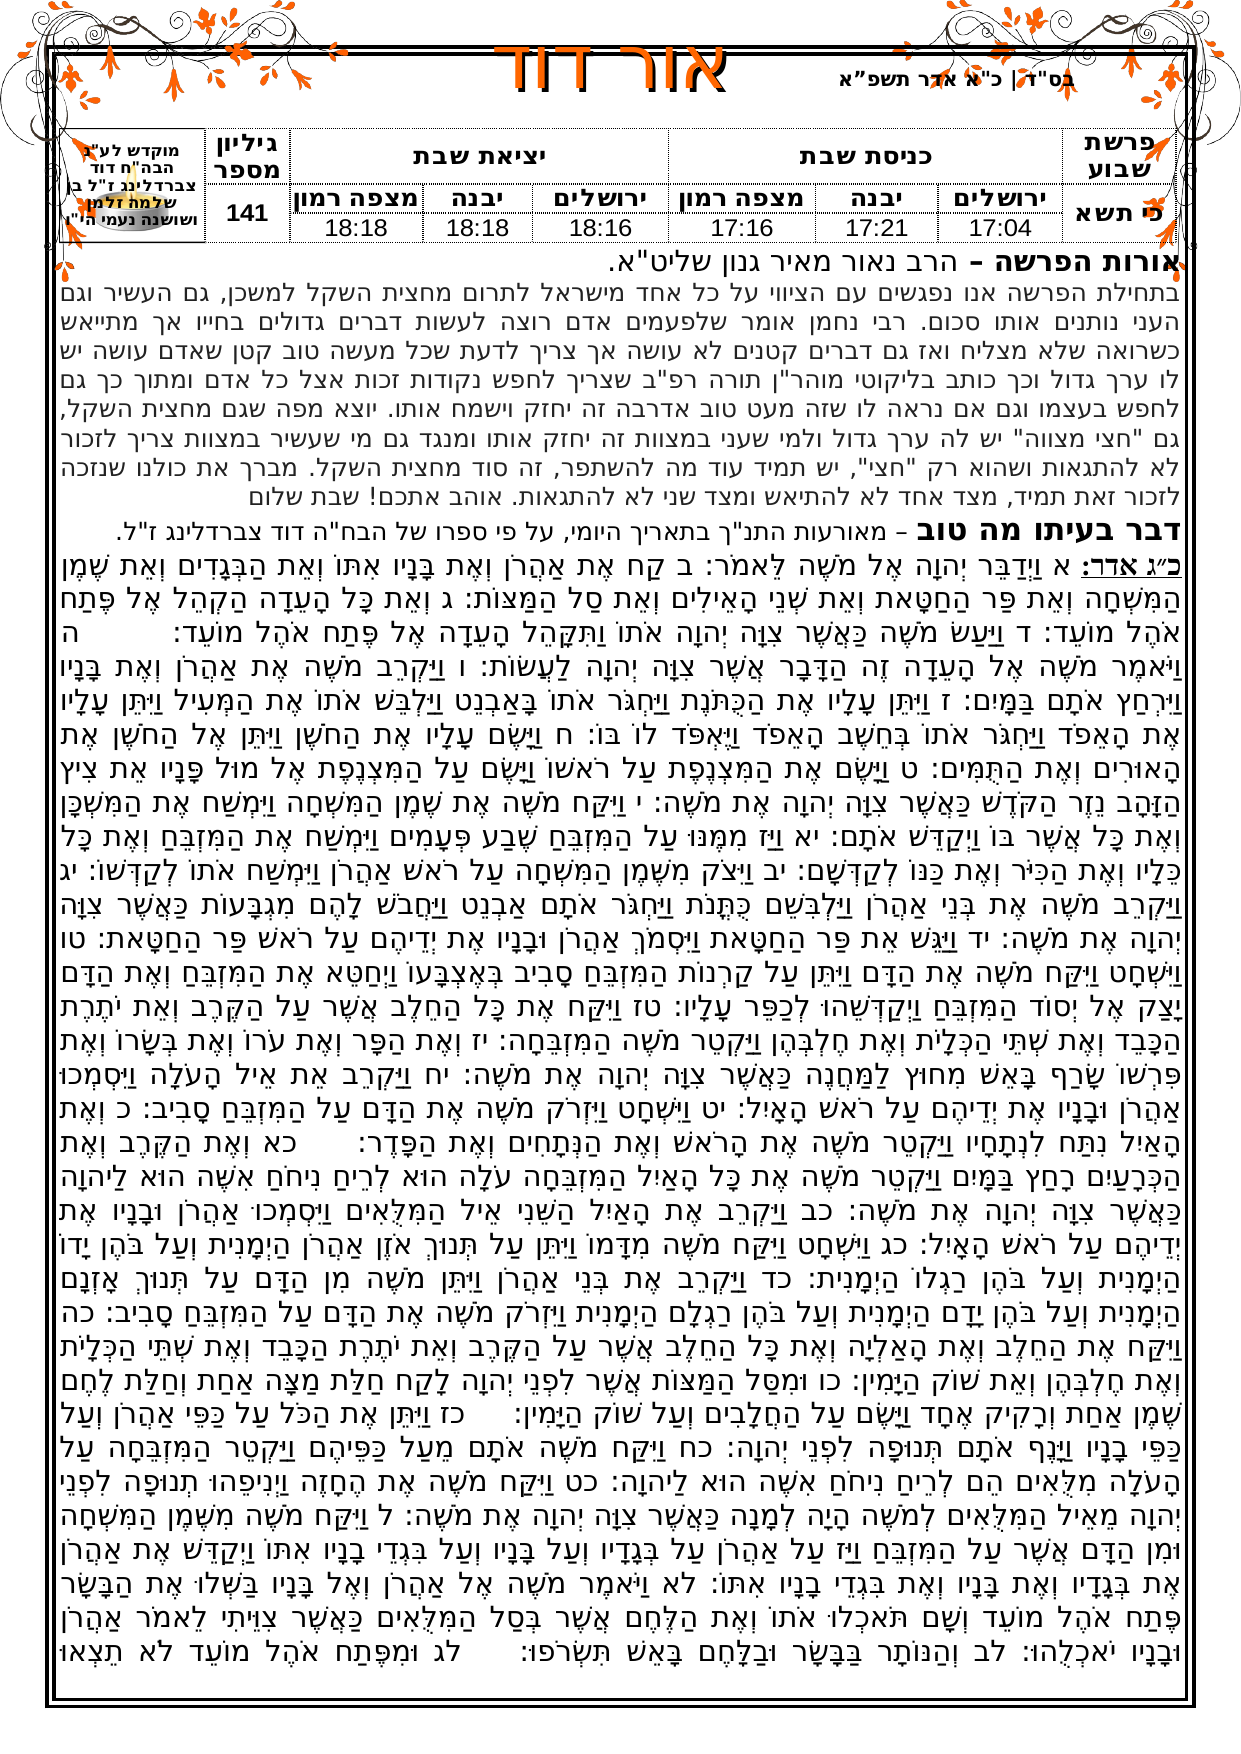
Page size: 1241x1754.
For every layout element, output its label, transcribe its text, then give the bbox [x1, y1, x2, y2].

list דבר בעיתו מה טוב – מאורעות התנ"ך בתאריך היומי, על פי ספרו של הבח"ה דוד צברדלינג ז"ל. [59, 511, 1182, 548]
text בתחילת הפרשה אנו נפגשים עם הציווי על כל אחד מישראל לתרום מחצית השקל למשכן, גם העשיר וגם העני נותנים אותו סכום. רבי נחמן אומר שלפעמים אדם רוצה לעשות דברים גדולים בחייו אך מתייאש כשרואה שלא מצליח ואז גם דברים קטנים לא עושה אך צריך לדעת שכל מעשה טוב קטן שאדם עושה יש לו ערך גדול וכך כותב בליקוטי מוהר"ן תורה רפ"ב שצריך לחפש נקודות זכות אצל כל אדם ומתוך כך גם לחפש בעצמו וגם אם נראה לו שזה מעט טוב אדרבה זה יחזק וישמח אותו. יוצא מפה שגם מחצית השקל,גם "חצי מצווה" יש לה ערך גדול ולמי שעני במצוות זה יחזק אותו ומנגד גם מי שעשיר במצוות צריך לזכור לא להתגאות ושהוא רק "חצי", יש תמיד עוד מה להשתפר, זה סוד מחצית השקל. מברך את כולנו שנזכה לזכור זאת תמיד, מצד אחד לא להתיאש ומצד שני לא להתגאות. אוהב אתכם! שבת שלום [59, 278, 1182, 511]
picture [892, 49, 1192, 282]
picture [0, 0, 349, 282]
picture [341, 228, 349, 235]
text אורות הפרשה – הרב נאור מאיר גנון שליט"א. [349, 112, 892, 278]
picture [892, 56, 1185, 282]
picture [892, 0, 1241, 282]
list כ״ג אדר: א וַיְדַבֵּר יְהוָה אֶל מֹשֶׁה לֵּאמֹר: ב קַח אֶת אַהֲרֹן וְאֶת בָּנָיו אִתּוֹ וְאֵת הַבְּגָדִים וְאֵת שֶׁמֶן הַמִּשְׁחָה וְאֵת פַּר הַחַטָּאת וְאֵת שְׁנֵי הָאֵילִים וְאֵת סַל הַמַּצּוֹת: ג וְאֵת כָּל הָעֵדָה הַקְהֵל אֶל פֶּתַח אֹהֶל מוֹעֵד: ד וַיַּעַשׂ מֹשֶׁה כַּאֲשֶׁר צִוָּה יְהוָה אֹתוֹ וַתִּקָּהֵל הָעֵדָה אֶל פֶּתַח אֹהֶל מוֹעֵד: ה וַיֹּאמֶר מֹשֶׁה אֶל הָעֵדָה זֶה הַדָּבָר אֲשֶׁר צִוָּה יְהוָה לַעֲשׂוֹת: ו וַיַּקְרֵב מֹשֶׁה אֶת אַהֲרֹן וְאֶת בָּנָיו וַיִּרְחַץ אֹתָם בַּמָּיִם: ז וַיִּתֵּן עָלָיו אֶת הַכֻּתֹּנֶת וַיַּחְגֹּר אֹתוֹ בָּאַבְנֵט וַיַּלְבֵּשׁ אֹתוֹ אֶת הַמְּעִיל וַיִּתֵּן עָלָיו אֶת הָאֵפֹד וַיַּחְגֹּר אֹתוֹ בְּחֵשֶׁב הָאֵפֹד וַיֶּאְפֹּד לוֹ בּוֹ: ח וַיָּשֶׂם עָלָיו אֶת הַחֹשֶׁן וַיִּתֵּן אֶל הַחֹשֶׁן אֶת הָאוּרִים וְאֶת הַתֻּמִּים: ט וַיָּשֶׂם אֶת הַמִּצְנֶפֶת עַל רֹאשׁוֹ וַיָּשֶׂם עַל הַמִּצְנֶפֶת אֶל מוּל פָּנָיו אֵת צִיץ הַזָּהָב נֵזֶר הַקֹּדֶשׁ כַּאֲשֶׁר צִוָּה יְהוָה אֶת מֹשֶׁה: י וַיִּקַּח מֹשֶׁה אֶת שֶׁמֶן הַמִּשְׁחָה וַיִּמְשַׁח אֶת הַמִּשְׁכָּן וְאֶת כָּל אֲשֶׁר בּוֹ וַיְקַדֵּשׁ אֹתָם: יא וַיַּז מִמֶּנּוּ עַל הַמִּזְבֵּחַ שֶׁבַע פְּעָמִים וַיִּמְשַׁח אֶת הַמִּזְבֵּחַ וְאֶת כָּל כֵּלָיו וְאֶת הַכִּיֹּר וְאֶת כַּנּוֹ לְקַדְּשָׁם: יב וַיִּצֹק מִשֶּׁמֶן הַמִּשְׁחָה עַל רֹאשׁ אַהֲרֹן וַיִּמְשַׁח אֹתוֹ לְקַדְּשׁוֹ: יג וַיַּקְרֵב מֹשֶׁה אֶת בְּנֵי אַהֲרֹן וַיַּלְבִּשֵׁם כֻּתֳּנֹת וַיַּחְגֹּר אֹתָם אַבְנֵט וַיַּחֲבֹשׁ לָהֶם מִגְבָּעוֹת כַּאֲשֶׁר צִוָּה יְהוָה אֶת מֹשֶׁה: יד וַיַּגֵּשׁ אֵת פַּר הַחַטָּאת וַיִּסְמֹךְ אַהֲרֹן וּבָנָיו אֶת יְדֵיהֶם עַל רֹאשׁ פַּר הַחַטָּאת: טו וַיִּשְׁחָט וַיִּקַּח מֹשֶׁה אֶת הַדָּם וַיִּתֵּן עַל קַרְנוֹת הַמִּזְבֵּחַ סָבִיב בְּאֶצְבָּעוֹ וַיְחַטֵּא אֶת הַמִּזְבֵּחַ וְאֶת הַדָּם יָצַק אֶל יְסוֹד הַמִּזְבֵּחַ וַיְקַדְּשֵׁהוּ לְכַפֵּר עָלָיו: טז וַיִּקַּח אֶת כָּל הַחֵלֶב אֲשֶׁר עַל הַקֶּרֶב וְאֵת יֹתֶרֶת הַכָּבֵד וְאֶת שְׁתֵּי הַכְּלָיֹת וְאֶת חֶלְבְּהֶן וַיַּקְטֵר מֹשֶׁה הַמִּזְבֵּחָה: יז וְאֶת הַפָּר וְאֶת עֹרוֹ וְאֶת בְּשָׂרוֹ וְאֶת פִּרְשׁוֹ שָׂרַף בָּאֵשׁ מִחוּץ לַמַּחֲנֶה כַּאֲשֶׁר צִוָּה יְהוָה אֶת מֹשֶׁה: יח וַיַּקְרֵב אֵת אֵיל הָעֹלָה וַיִּסְמְכוּ אַהֲרֹן וּבָנָיו אֶת יְדֵיהֶם עַל רֹאשׁ הָאָיִל: יט וַיִּשְׁחָט וַיִּזְרֹק מֹשֶׁה אֶת הַדָּם עַל הַמִּזְבֵּחַ סָבִיב: כ וְאֶת הָאַיִל נִתַּח לִנְתָחָיו וַיַּקְטֵר מֹשֶׁה אֶת הָרֹאשׁ וְאֶת הַנְּתָחִים וְאֶת הַפָּדֶר: כא וְאֶת הַקֶּרֶב וְאֶת הַכְּרָעַיִם רָחַץ בַּמָּיִם וַיַּקְטֵר מֹשֶׁה אֶת כָּל הָאַיִל הַמִּזְבֵּחָה עֹלָה הוּא לְרֵיחַ נִיחֹחַ אִשֶּׁה הוּא לַיהוָה כַּאֲשֶׁר צִוָּה יְהוָה אֶת מֹשֶׁה: כב וַיַּקְרֵב אֶת הָאַיִל הַשֵּׁנִי אֵיל הַמִּלֻּאִים וַיִּסְמְכוּ אַהֲרֹן וּבָנָיו אֶת יְדֵיהֶם עַל רֹאשׁ הָאָיִל: כג וַיִּשְׁחָט וַיִּקַּח מֹשֶׁה מִדָּמוֹ וַיִּתֵּן עַל תְּנוּךְ אֹזֶן אַהֲרֹן הַיְמָנִית וְעַל בֹּהֶן יָדוֹ הַיְמָנִית וְעַל בֹּהֶן רַגְלוֹ הַיְמָנִית: כד וַיַּקְרֵב אֶת בְּנֵי אַהֲרֹן וַיִּתֵּן מֹשֶׁה מִן הַדָּם עַל תְּנוּךְ אָזְנָם הַיְמָנִית וְעַל בֹּהֶן יָדָם הַיְמָנִית וְעַל בֹּהֶן רַגְלָם הַיְמָנִית וַיִּזְרֹק מֹשֶׁה אֶת הַדָּם עַל הַמִּזְבֵּחַ סָבִיב: כה וַיִּקַּח אֶת הַחֵלֶב וְאֶת הָאַלְיָה וְאֶת כָּל הַחֵלֶב אֲשֶׁר עַל הַקֶּרֶב וְאֵת יֹתֶרֶת הַכָּבֵד וְאֶת שְׁתֵּי הַכְּלָיֹת וְאֶת חֶלְבְּהֶן וְאֵת שׁוֹק הַיָּמִין: כו וּמִסַּל הַמַּצּוֹת אֲשֶׁר לִפְנֵי יְהוָה לָקַח חַלַּת מַצָּה אַחַת וְחַלַּת לֶחֶם שֶׁמֶן אַחַת וְרָקִיק אֶחָד וַיָּשֶׂם עַל הַחֲלָבִים וְעַל שׁוֹק הַיָּמִין: כז וַיִּתֵּן אֶת הַכֹּל עַל כַּפֵּי אַהֲרֹן וְעַל כַּפֵּי בָנָיו וַיָּנֶף אֹתָם תְּנוּפָה לִפְנֵי יְהוָה: כח וַיִּקַּח מֹשֶׁה אֹתָם מֵעַל כַּפֵּיהֶם וַיַּקְטֵר הַמִּזְבֵּחָה עַל הָעֹלָה מִלֻּאִים הֵם לְרֵיחַ נִיחֹחַ אִשֶּׁה הוּא לַיהוָה: כט וַיִּקַּח מֹשֶׁה אֶת הֶחָזֶה וַיְנִיפֵהוּ תְנוּפָה לִפְנֵי יְהוָה מֵאֵיל הַמִּלֻּאִים לְמֹשֶׁה הָיָה לְמָנָה כַּאֲשֶׁר צִוָּה יְהוָה אֶת מֹשֶׁה: ל וַיִּקַּח מֹשֶׁה מִשֶּׁמֶן הַמִּשְׁחָה וּמִן הַדָּם אֲשֶׁר עַל הַמִּזְבֵּחַ וַיַּז עַל אַהֲרֹן עַל בְּגָדָיו וְעַל בָּנָיו וְעַל בִּגְדֵי בָנָיו אִתּוֹ וַיְקַדֵּשׁ אֶת אַהֲרֹן אֶת בְּגָדָיו וְאֶת בָּנָיו וְאֶת בִּגְדֵי בָנָיו אִתּוֹ: לא וַיֹּאמֶר מֹשֶׁה אֶל אַהֲרֹן וְאֶל בָּנָיו בַּשְּׁלוּ אֶת הַבָּשָׂר פֶּתַח אֹהֶל מוֹעֵד וְשָׁם תֹּאכְלוּ אֹתוֹ וְאֶת הַלֶּחֶם אֲשֶׁר בְּסַל הַמִּלֻּאִים כַּאֲשֶׁר צִוֵּיתִי לֵאמֹר אַהֲרֹן וּבָנָיו יֹאכְלֻהוּ: לב וְהַנּוֹתָר בַּבָּשָׂר וּבַלָּחֶם בָּאֵשׁ תִּשְׂרֹפוּ: לג וּמִפֶּתַח אֹהֶל מוֹעֵד לֹא תֵצְאוּ [59, 548, 1182, 1668]
